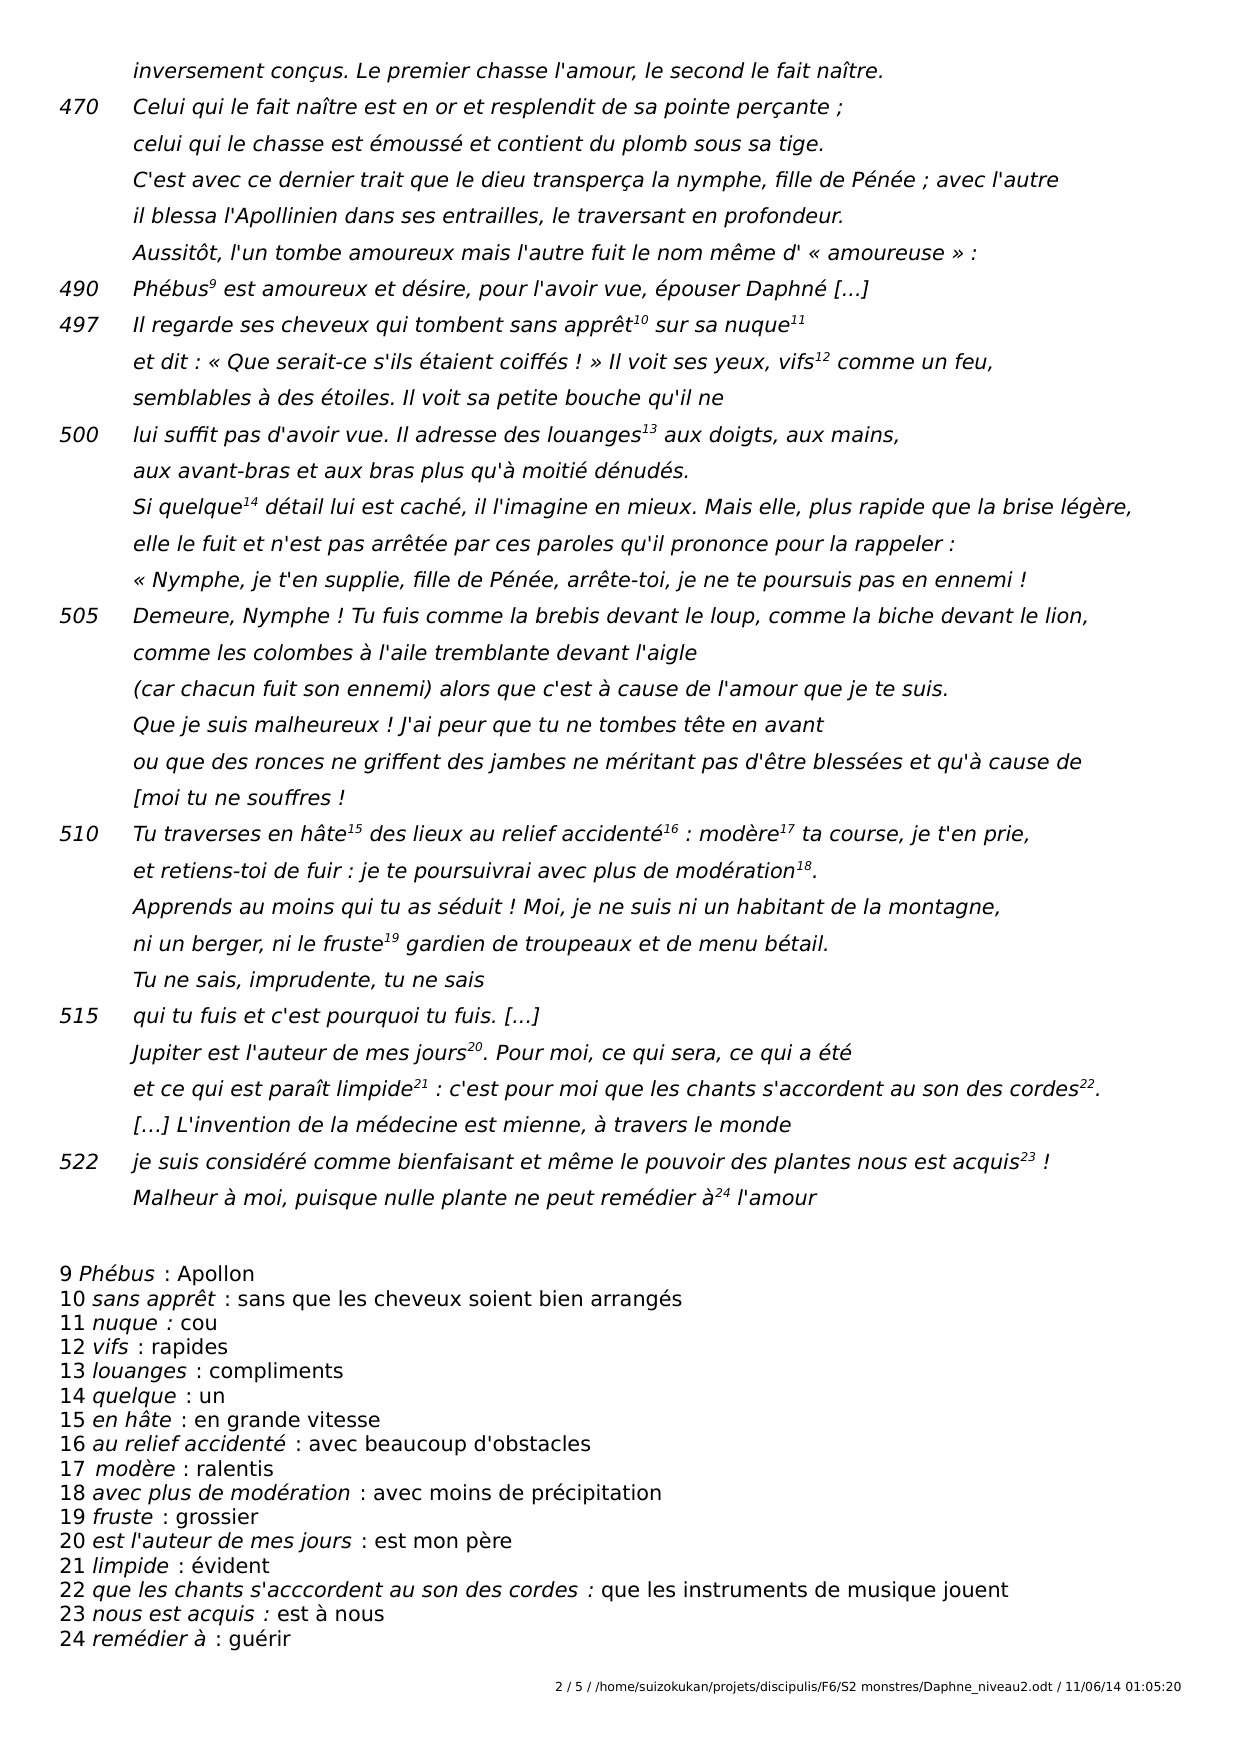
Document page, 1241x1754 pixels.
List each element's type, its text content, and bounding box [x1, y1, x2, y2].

text Apprends au moins qui tu as séduit ! Moi, je ne suis ni un habitant de la montagne, [59, 895, 1181, 919]
text au relief accidenté : avec beaucoup d'obstacles [59, 1432, 1181, 1457]
text ou que des ronces ne griffent des jambes ne méritant pas d'être blessées et qu'à cause de [59, 750, 1181, 774]
text [moi tu ne souffres ! [59, 786, 1181, 810]
text Tu ne sais, imprudente, tu ne sais [59, 968, 1181, 992]
text il blessa l'Apollinien dans ses entrailles, le traversant en profondeur. [59, 204, 1181, 229]
text limpide : évident [59, 1554, 1181, 1578]
text (car chacun fuit son ennemi) alors que c'est à cause de l'amour que je te suis. [59, 677, 1181, 701]
text Si quelque détail lui est caché, il l'imagine en mieux. Mais elle, plus rapide que la brise légère, [59, 495, 1181, 519]
text ni un berger, ni le fruste gardien de troupeaux et de menu bétail. [59, 932, 1181, 956]
text quelque : un [59, 1384, 1181, 1408]
text Que je suis malheureux ! J'ai peur que tu ne tombes tête en avant [59, 713, 1181, 738]
text 490 Phébus est amoureux et désire, pour l'avoir vue, épouser Daphné [...] [59, 277, 1181, 301]
text remédier à : guérir [59, 1627, 1181, 1651]
text elle le fuit et n'est pas arrêtée par ces paroles qu'il prononce pour la rappeler : [59, 532, 1181, 556]
text 510 Tu traverses en hâte des lieux au relief accidenté : modère ta course, je t'en prie, [59, 822, 1181, 847]
text 515 qui tu fuis et c'est pourquoi tu fuis. [...] [59, 1004, 1181, 1028]
text Malheur à moi, puisque nulle plante ne peut remédier à l'amour [59, 1186, 1181, 1210]
text modère : ralentis [59, 1457, 1181, 1481]
text en hâte : en grande vitesse [59, 1408, 1181, 1432]
text louanges : compliments [59, 1359, 1181, 1384]
text nous est acquis : est à nous [59, 1602, 1181, 1627]
text vifs : rapides [59, 1335, 1181, 1359]
text que les chants s'acccordent au son des cordes : que les instruments de musique jouent [59, 1578, 1181, 1602]
text aux avant-bras et aux bras plus qu'à moitié dénudés. [59, 459, 1181, 483]
text fruste : grossier [59, 1505, 1181, 1529]
text 470 Celui qui le fait naître est en or et resplendit de sa pointe perçante ; [59, 95, 1181, 120]
text celui qui le chasse est émoussé et contient du plomb sous sa tige. [59, 132, 1181, 156]
text nuque : cou [59, 1311, 1181, 1335]
text avec plus de modération : avec moins de précipitation [59, 1481, 1181, 1505]
text 500 lui suffit pas d'avoir vue. Il adresse des louanges aux doigts, aux mains, [59, 423, 1181, 447]
text 497 Il regarde ses cheveux qui tombent sans apprêt sur sa nuque [59, 313, 1181, 338]
text […] L'invention de la médecine est mienne, à travers le monde [59, 1113, 1181, 1138]
text Jupiter est l'auteur de mes jours. Pour moi, ce qui sera, ce qui a été [59, 1041, 1181, 1065]
text comme les colombes à l'aile tremblante devant l'aigle [59, 641, 1181, 665]
text semblables à des étoiles. Il voit sa petite bouche qu'il ne [59, 386, 1181, 411]
text 505 Demeure, Nymphe ! Tu fuis comme la brebis devant le loup, comme la biche devant le lion, [59, 604, 1181, 629]
text Aussitôt, l'un tombe amoureux mais l'autre fuit le nom même d' « amoureuse » : [59, 241, 1181, 265]
text 522 je suis considéré comme bienfaisant et même le pouvoir des plantes nous est acquis ! [59, 1150, 1181, 1174]
text « Nymphe, je t'en supplie, fille de Pénée, arrête-toi, je ne te poursuis pas en ennemi ! [59, 568, 1181, 592]
text inversement conçus. Le premier chasse l'amour, le second le fait naître. [59, 59, 1181, 83]
text est l'auteur de mes jours : est mon père [59, 1529, 1181, 1554]
text et retiens-toi de fuir : je te poursuivrai avec plus de modération. [59, 859, 1181, 883]
text et ce qui est paraît limpide : c'est pour moi que les chants s'accordent au son des cordes. [59, 1077, 1181, 1101]
text Phébus : Apollon [59, 1262, 1181, 1287]
text et dit : « Que serait-ce s'ils étaient coiffés ! » Il voit ses yeux, vifs comme un feu, [59, 350, 1181, 374]
text C'est avec ce dernier trait que le dieu transperça la nymphe, fille de Pénée ; avec l'autre [59, 168, 1181, 192]
text sans apprêt : sans que les cheveux soient bien arrangés [59, 1287, 1181, 1311]
